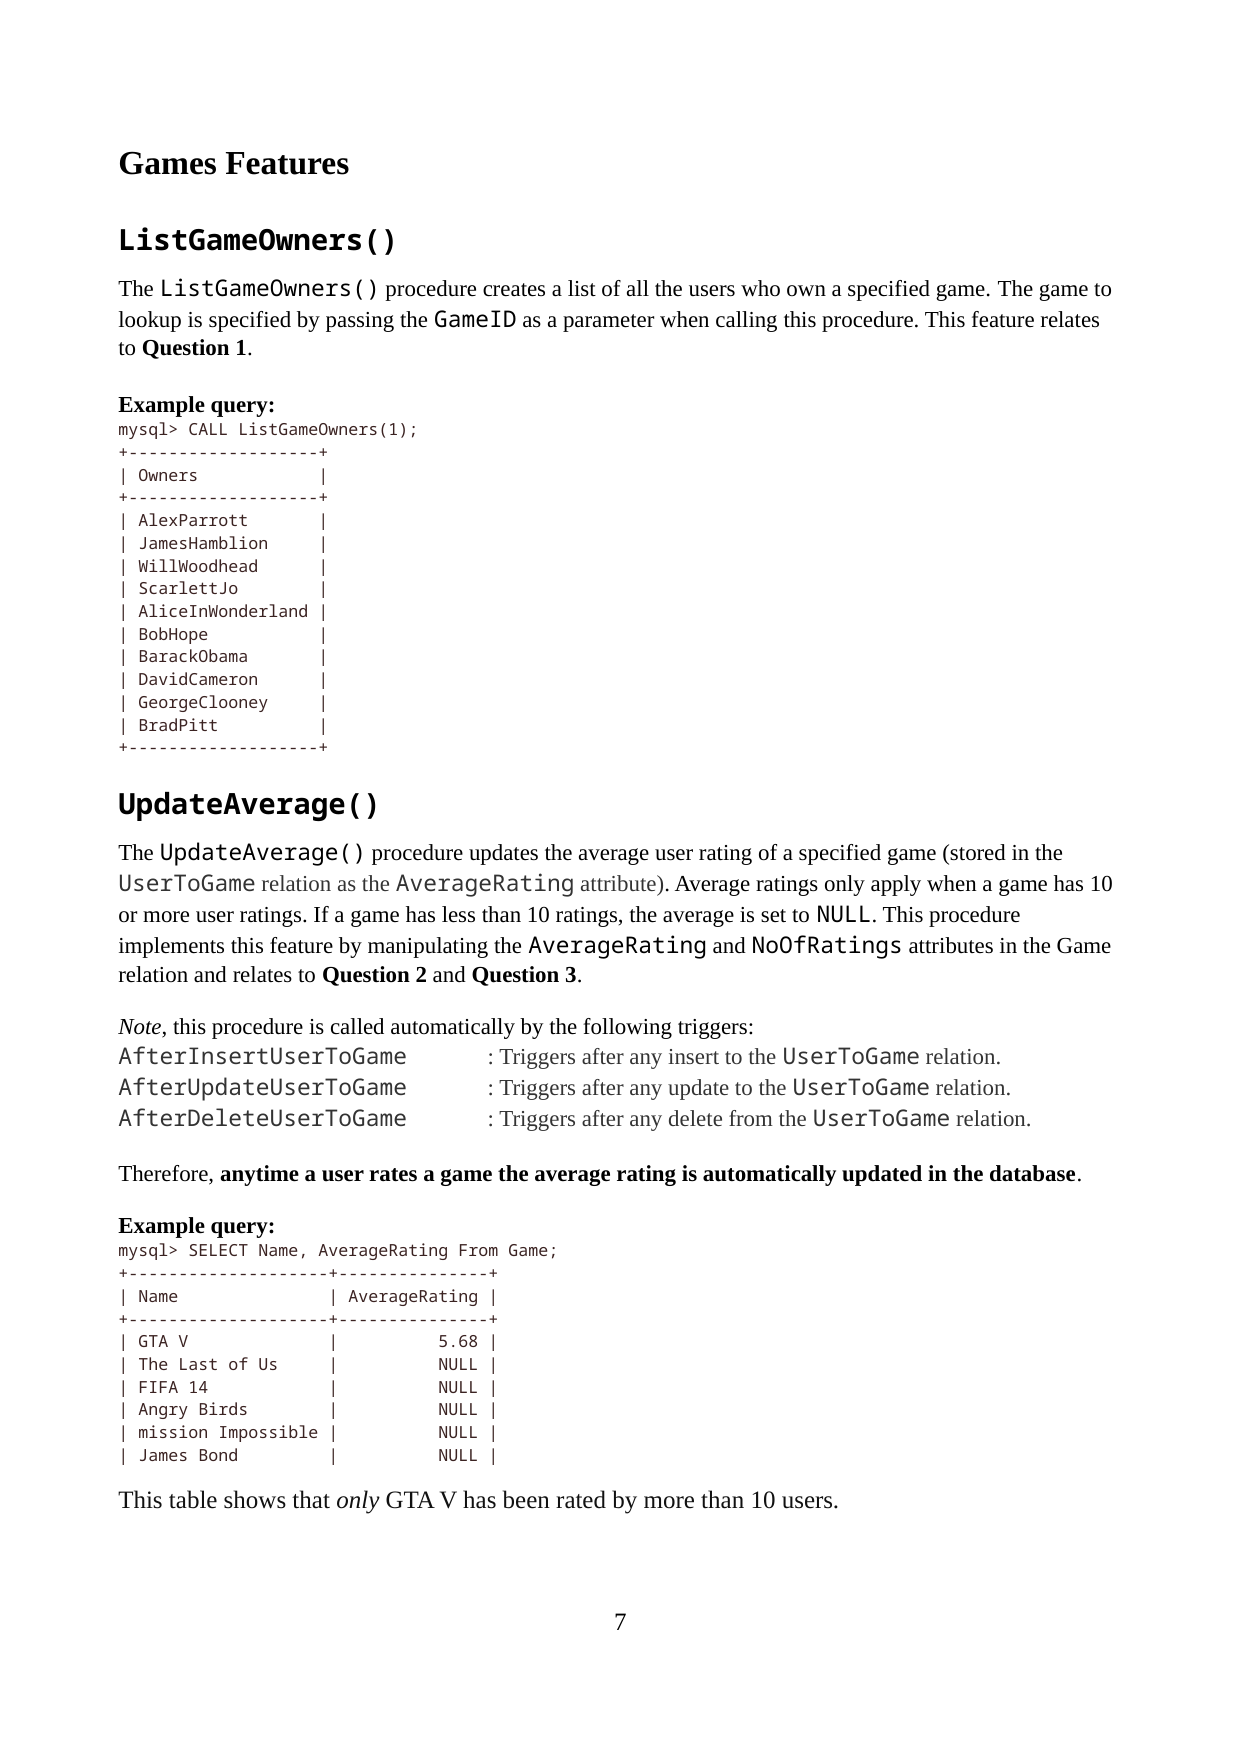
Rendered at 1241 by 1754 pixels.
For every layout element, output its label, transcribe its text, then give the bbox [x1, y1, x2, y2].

text AfterUpdateUserToGame : Triggers after any update to the UserToGame relation. [118, 1071, 1122, 1102]
text +--------------------+---------------+ [118, 1262, 1122, 1284]
text AfterDeleteUserToGame : Triggers after any delete from the UserToGame relation. [118, 1102, 1122, 1133]
subtitle Games Features [118, 143, 1122, 182]
text | BradPitt | [118, 713, 1122, 736]
text | mission Impossible | NULL | [118, 1421, 1122, 1443]
text AfterInsertUserToGame : Triggers after any insert to the UserToGame relation. [118, 1040, 1122, 1071]
subtitle ListGameOwners() [118, 219, 1122, 259]
text Example query: [118, 1213, 1122, 1239]
text mysql> SELECT Name, AverageRating From Game; [118, 1239, 1122, 1262]
text | GTA V | 5.68 | [118, 1330, 1122, 1352]
text | Angry Birds | NULL | [118, 1398, 1122, 1421]
text +-------------------+ [118, 441, 1122, 463]
text | Owners | [118, 463, 1122, 486]
text +-------------------+ [118, 486, 1122, 509]
text The UpdateAverage() procedure updates the average user rating of a specified game (stored in the UserToGame relation as the AverageRating attribute). Average ratings only apply when a game has 10 or more user ratings. If a game has less than 10 ratings, the average is set to NULL. This procedure implements this feature by manipulating the AverageRating and NoOfRatings attributes in the Game relation and relates to Question 2 and Question 3. [118, 836, 1122, 987]
text +-------------------+ [118, 736, 1122, 758]
text | AliceInWonderland | [118, 599, 1122, 622]
text | WillWoodhead | [118, 554, 1122, 577]
text | BarackObama | [118, 645, 1122, 668]
text The ListGameOwners() procedure creates a list of all the users who own a specified game. The game to lookup is specified by passing the GameID as a parameter when calling this procedure. This feature relates to Question 1. [118, 271, 1122, 360]
text | AlexParrott | [118, 509, 1122, 531]
text | James Bond | NULL | [118, 1443, 1122, 1466]
text mysql> CALL ListGameOwners(1); [118, 418, 1122, 441]
text | The Last of Us | NULL | [118, 1352, 1122, 1375]
text Therefore, anytime a user rates a game the average rating is automatically updated in the database. [118, 1160, 1122, 1186]
text | BobHope | [118, 622, 1122, 645]
text | FIFA 14 | NULL | [118, 1375, 1122, 1398]
text Note, this procedure is called automatically by the following triggers: [118, 1013, 1122, 1040]
text | JamesHamblion | [118, 531, 1122, 554]
text This table shows that only GTA V has been rated by more than 10 users. [118, 1485, 1122, 1514]
text +--------------------+---------------+ [118, 1307, 1122, 1330]
text | GeorgeClooney | [118, 690, 1122, 713]
text Example query: [118, 392, 1122, 418]
subtitle UpdateAverage() [118, 783, 1122, 823]
text | DavidCameron | [118, 668, 1122, 690]
text | ScarlettJo | [118, 577, 1122, 599]
text | Name | AverageRating | [118, 1284, 1122, 1307]
